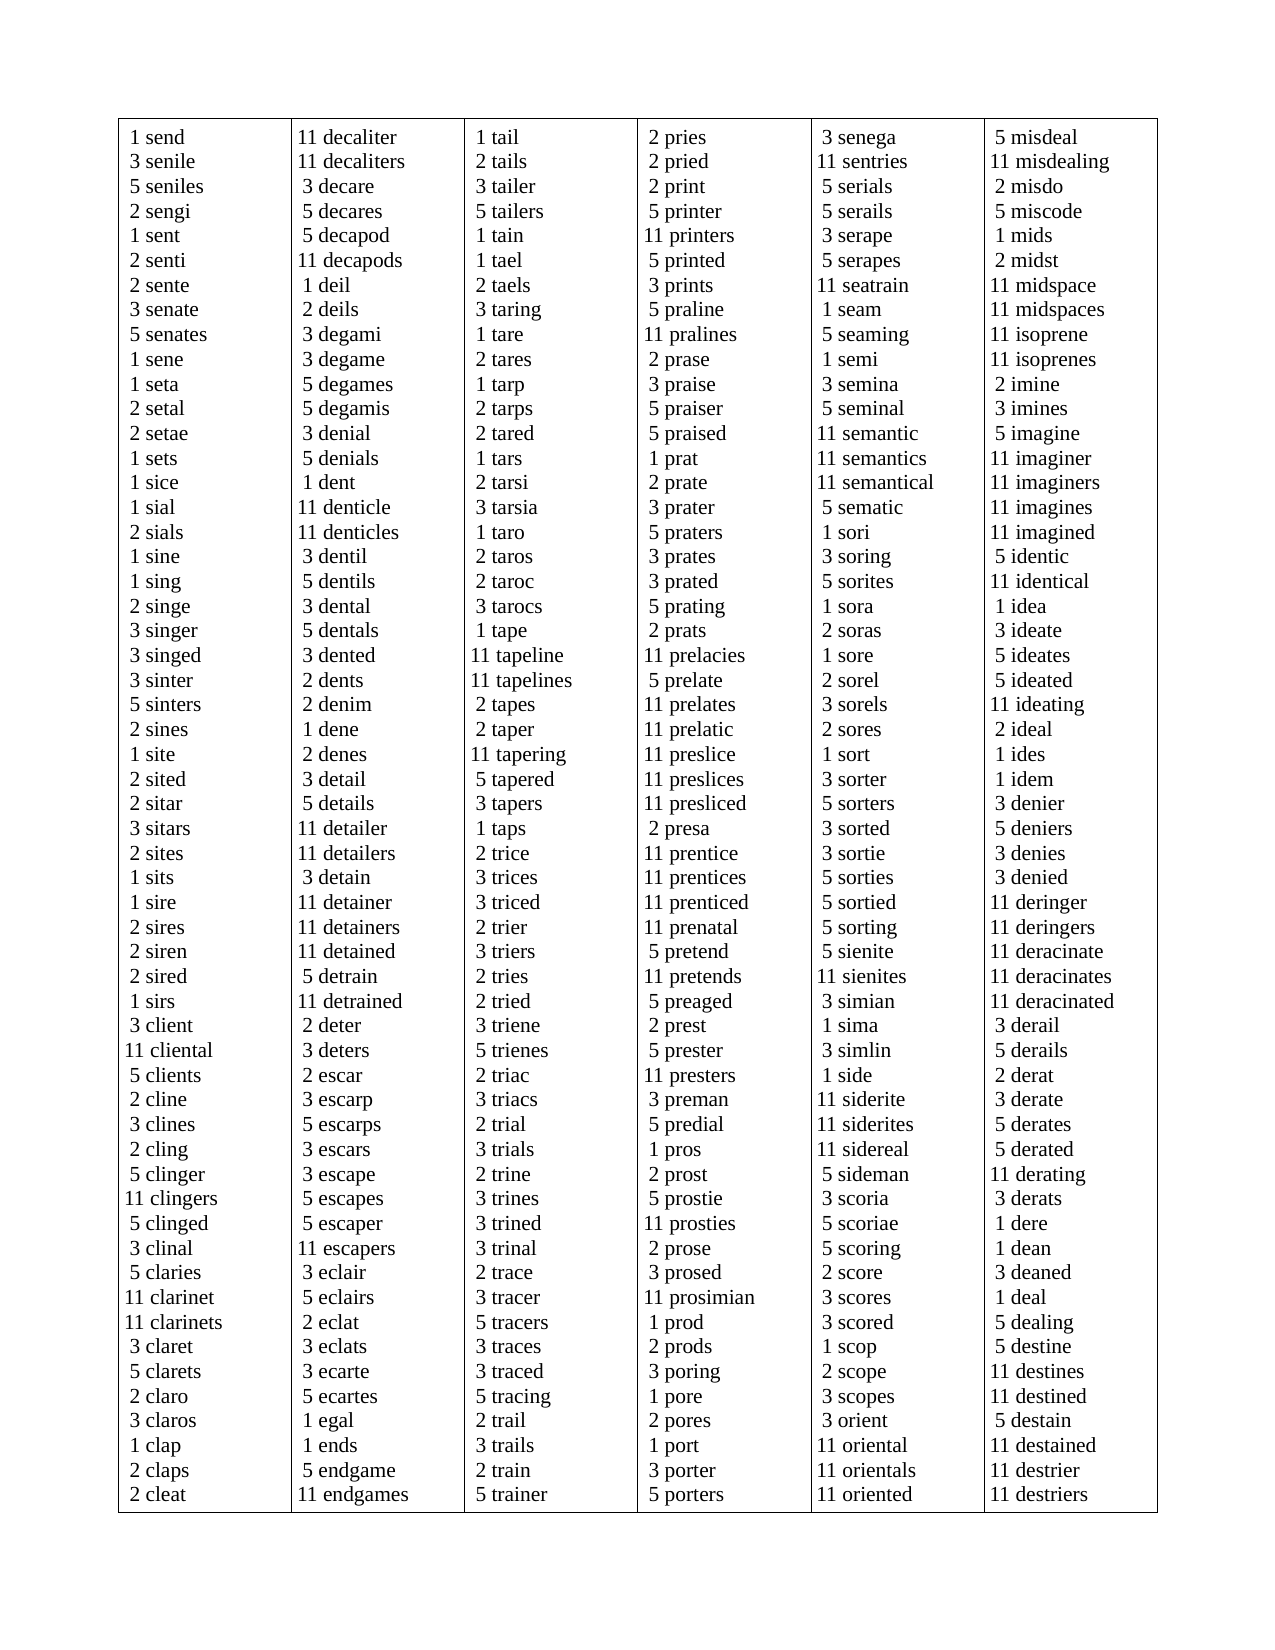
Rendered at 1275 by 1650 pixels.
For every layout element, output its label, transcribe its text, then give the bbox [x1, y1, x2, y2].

table_header 11 decaliter 11 decaliters 3 decare 5 decares 5 decapod 11 decapods 1 deil 2 deils 3 degami 3 degame 5 degames 5 degamis 3 denial 5 denials 1 dent 11 denticle 11 denticles 3 dentil 5 dentils 3 dental 5 dentals 3 dented 2 dents 2 denim 1 dene 2 denes 3 detail 5 details 11 detailer 11 detailers 3 detain 11 detainer 11 detainers 11 detained 5 detrain 11 detrained 2 deter 3 deters 2 escar 3 escarp 5 escarps 3 escars 3 escape 5 escapes 5 escaper 11 escapers 3 eclair 5 eclairs 2 eclat 3 eclats 3 ecarte 5 ecartes 1 egal 1 ends 5 endgame 11 endgames [292, 119, 464, 1512]
table_header 2 pries 2 pried 2 print 5 printer 11 printers 5 printed 3 prints 5 praline 11 pralines 2 prase 3 praise 5 praiser 5 praised 1 prat 2 prate 3 prater 5 praters 3 prates 3 prated 5 prating 2 prats 11 prelacies 5 prelate 11 prelates 11 prelatic 11 preslice 11 preslices 11 presliced 2 presa 11 prentice 11 prentices 11 prenticed 11 prenatal 5 pretend 11 pretends 5 preaged 2 prest 5 prester 11 presters 3 preman 5 predial 1 pros 2 prost 5 prostie 11 prosties 2 prose 3 prosed 11 prosimian 1 prod 2 prods 3 poring 1 pore 2 pores 1 port 3 porter 5 porters [638, 119, 811, 1512]
table_header 3 senega 11 sentries 5 serials 5 serails 3 serape 5 serapes 11 seatrain 1 seam 5 seaming 1 semi 3 semina 5 seminal 11 semantic 11 semantics 11 semantical 5 sematic 1 sori 3 soring 5 sorites 1 sora 2 soras 1 sore 2 sorel 3 sorels 2 sores 1 sort 3 sorter 5 sorters 3 sorted 3 sortie 5 sorties 5 sortied 5 sorting 5 sienite 11 sienites 3 simian 1 sima 3 simlin 1 side 11 siderite 11 siderites 11 sidereal 5 sideman 3 scoria 5 scoriae 5 scoring 2 score 3 scores 3 scored 1 scop 2 scope 3 scopes 3 orient 11 oriental 11 orientals 11 oriented [812, 119, 984, 1512]
table_header 5 misdeal 11 misdealing 2 misdo 5 miscode 1 mids 2 midst 11 midspace 11 midspaces 11 isoprene 11 isoprenes 2 imine 3 imines 5 imagine 11 imaginer 11 imaginers 11 imagines 11 imagined 5 identic 11 identical 1 idea 3 ideate 5 ideates 5 ideated 11 ideating 2 ideal 1 ides 1 idem 3 denier 5 deniers 3 denies 3 denied 11 deringer 11 deringers 11 deracinate 11 deracinates 11 deracinated 3 derail 5 derails 2 derat 3 derate 5 derates 5 derated 11 derating 3 derats 1 dere 1 dean 3 deaned 1 deal 5 dealing 5 destine 11 destines 11 destined 5 destain 11 destained 11 destrier 11 destriers [985, 119, 1157, 1512]
table_header 1 send 3 senile 5 seniles 2 sengi 1 sent 2 senti 2 sente 3 senate 5 senates 1 sene 1 seta 2 setal 2 setae 1 sets 1 sice 1 sial 2 sials 1 sine 1 sing 2 singe 3 singer 3 singed 3 sinter 5 sinters 2 sines 1 site 2 sited 2 sitar 3 sitars 2 sites 1 sits 1 sire 2 sires 2 siren 2 sired 1 sirs 3 client 11 cliental 5 clients 2 cline 3 clines 2 cling 5 clinger 11 clingers 5 clinged 3 clinal 5 claries 11 clarinet 11 clarinets 3 claret 5 clarets 2 claro 3 claros 1 clap 2 claps 2 cleat [119, 119, 291, 1512]
table_header 1 tail 2 tails 3 tailer 5 tailers 1 tain 1 tael 2 taels 3 taring 1 tare 2 tares 1 tarp 2 tarps 2 tared 1 tars 2 tarsi 3 tarsia 1 taro 2 taros 2 taroc 3 tarocs 1 tape 11 tapeline 11 tapelines 2 tapes 2 taper 11 tapering 5 tapered 3 tapers 1 taps 2 trice 3 trices 3 triced 2 trier 3 triers 2 tries 2 tried 3 triene 5 trienes 2 triac 3 triacs 2 trial 3 trials 2 trine 3 trines 3 trined 3 trinal 2 trace 3 tracer 5 tracers 3 traces 3 traced 5 tracing 2 trail 3 trails 2 train 5 trainer [465, 119, 637, 1512]
